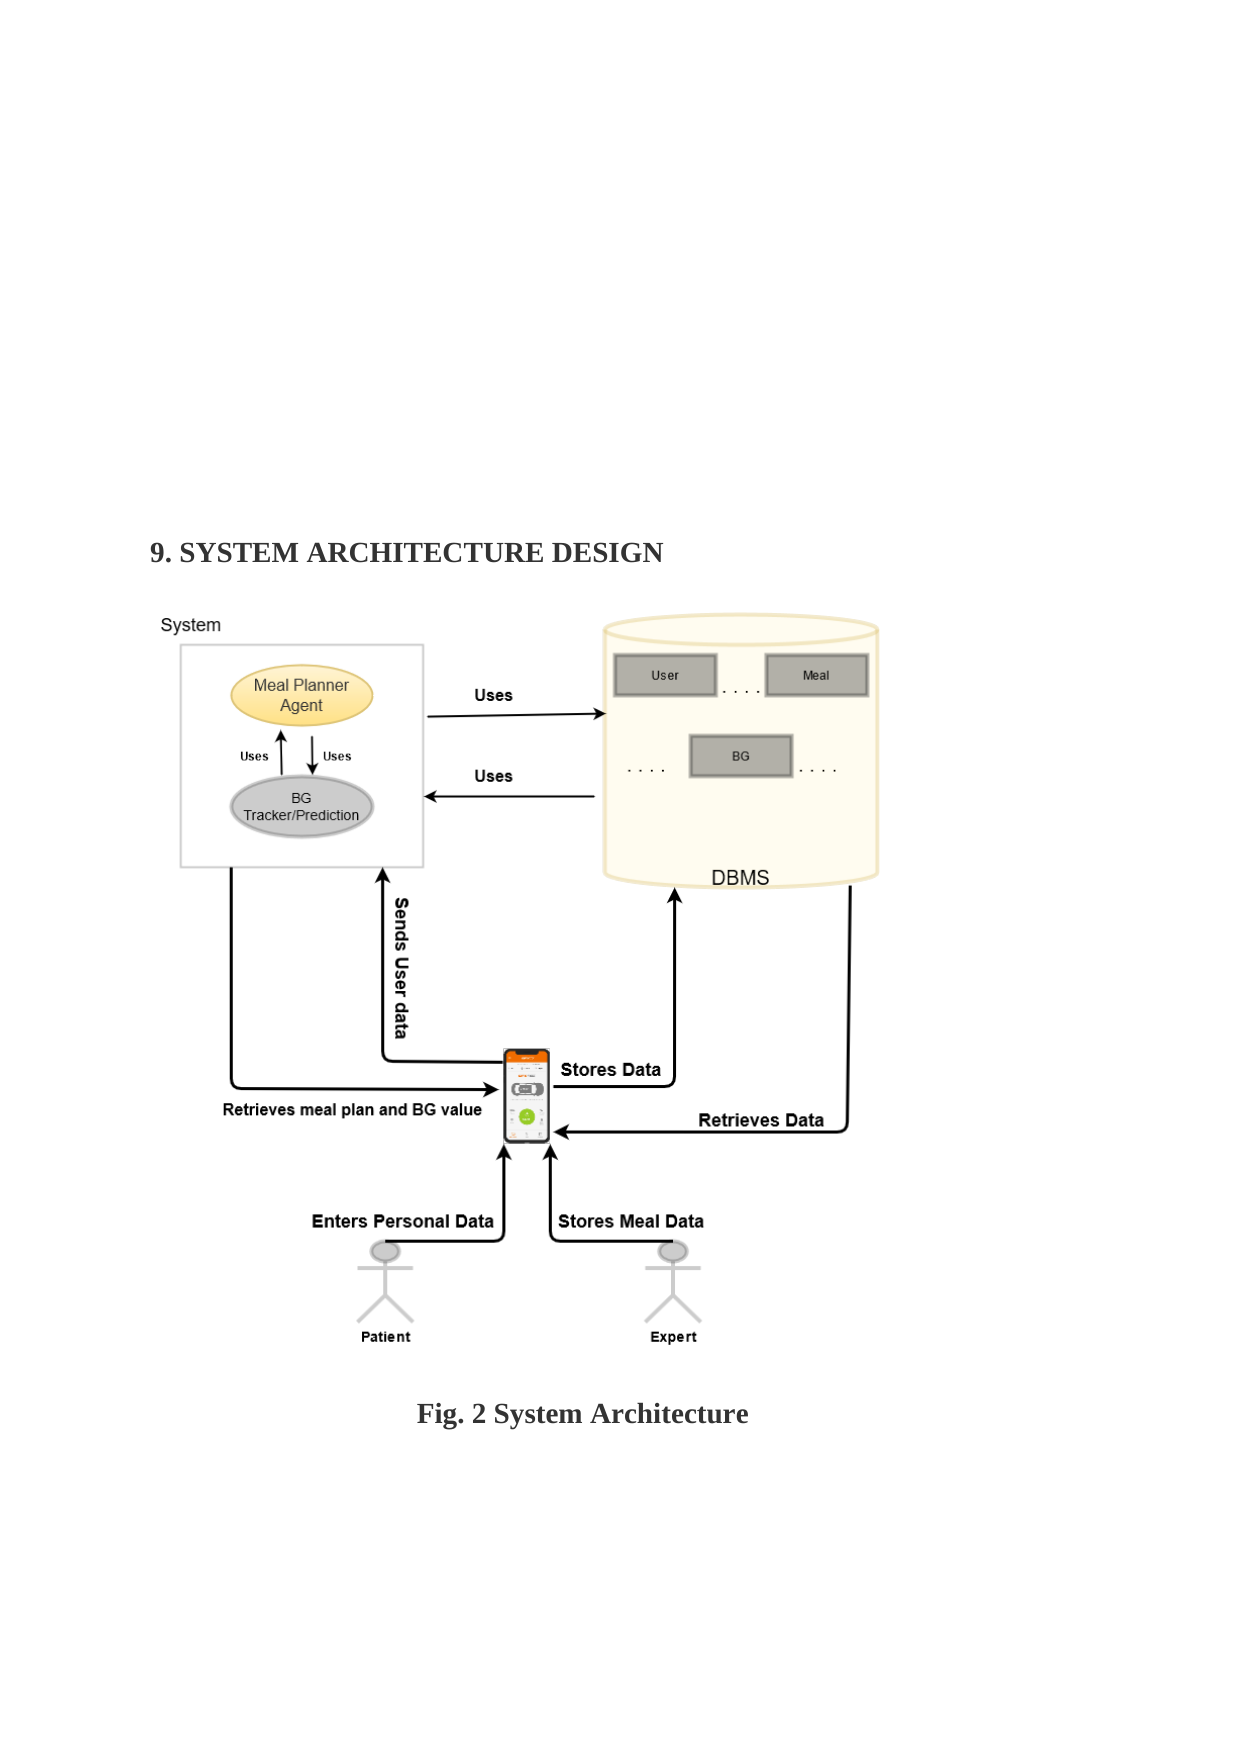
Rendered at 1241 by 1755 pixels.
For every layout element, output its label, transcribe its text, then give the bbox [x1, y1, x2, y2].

text 9. SYSTEM ARCHITECTURE DESIGN [150, 535, 1090, 569]
text Fig. 2 System Architecture [225, 1397, 1090, 1430]
